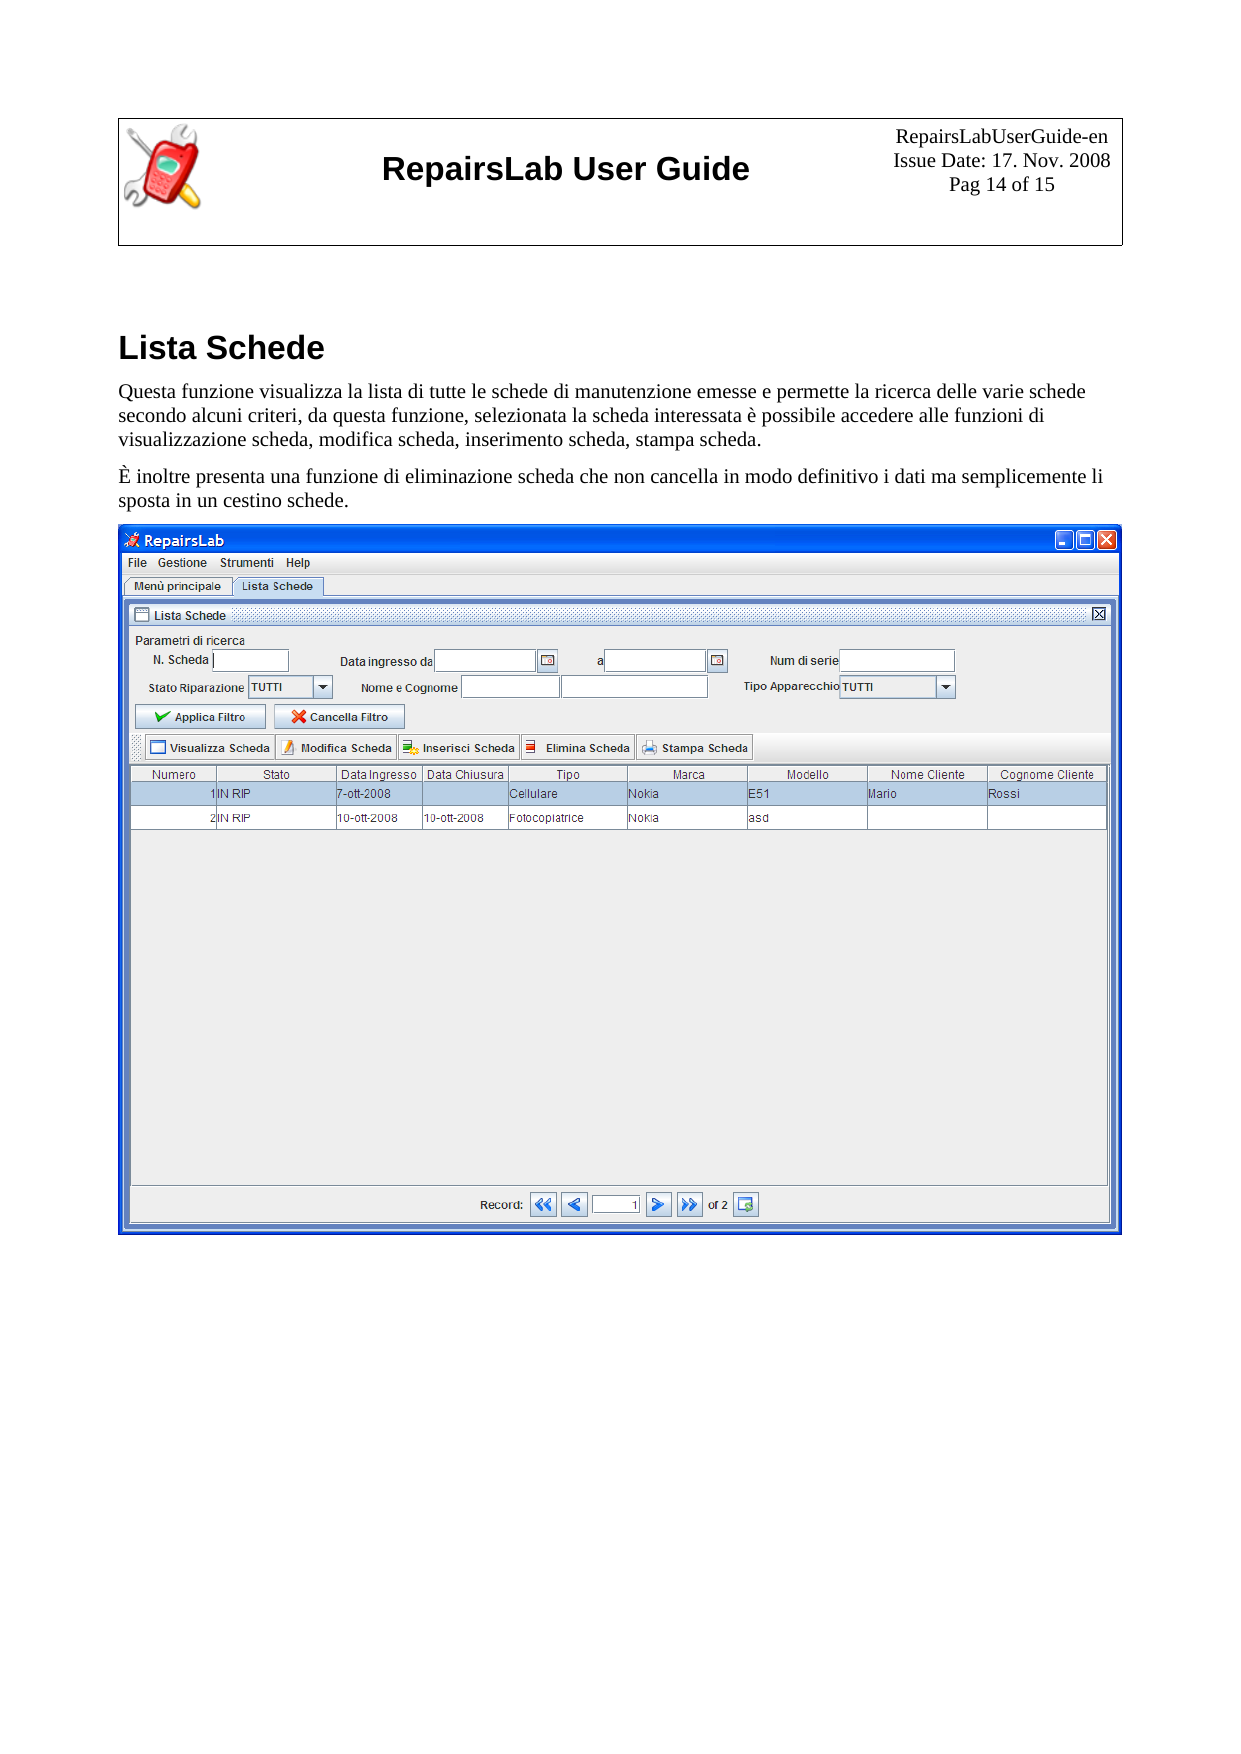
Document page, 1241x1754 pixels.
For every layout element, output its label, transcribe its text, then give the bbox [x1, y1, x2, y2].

subtitle Lista Schede [118, 328, 1122, 367]
text È inoltre presenta una funzione di eliminazione scheda che non cancella in modo definitivo i dati ma semplicemente li sposta in un cestino schede. [118, 464, 1122, 512]
picture [118, 524, 1122, 1235]
text Questa funzione visualizza la lista di tutte le schede di manutenzione emesse e permette la ricerca delle varie schede secondo alcuni criteri, da questa funzione, selezionata la scheda interessata è possibile accedere alle funzioni di visualizzazione scheda, modifica scheda, inserimento scheda, stampa scheda. [118, 379, 1122, 451]
picture [123, 123, 202, 211]
